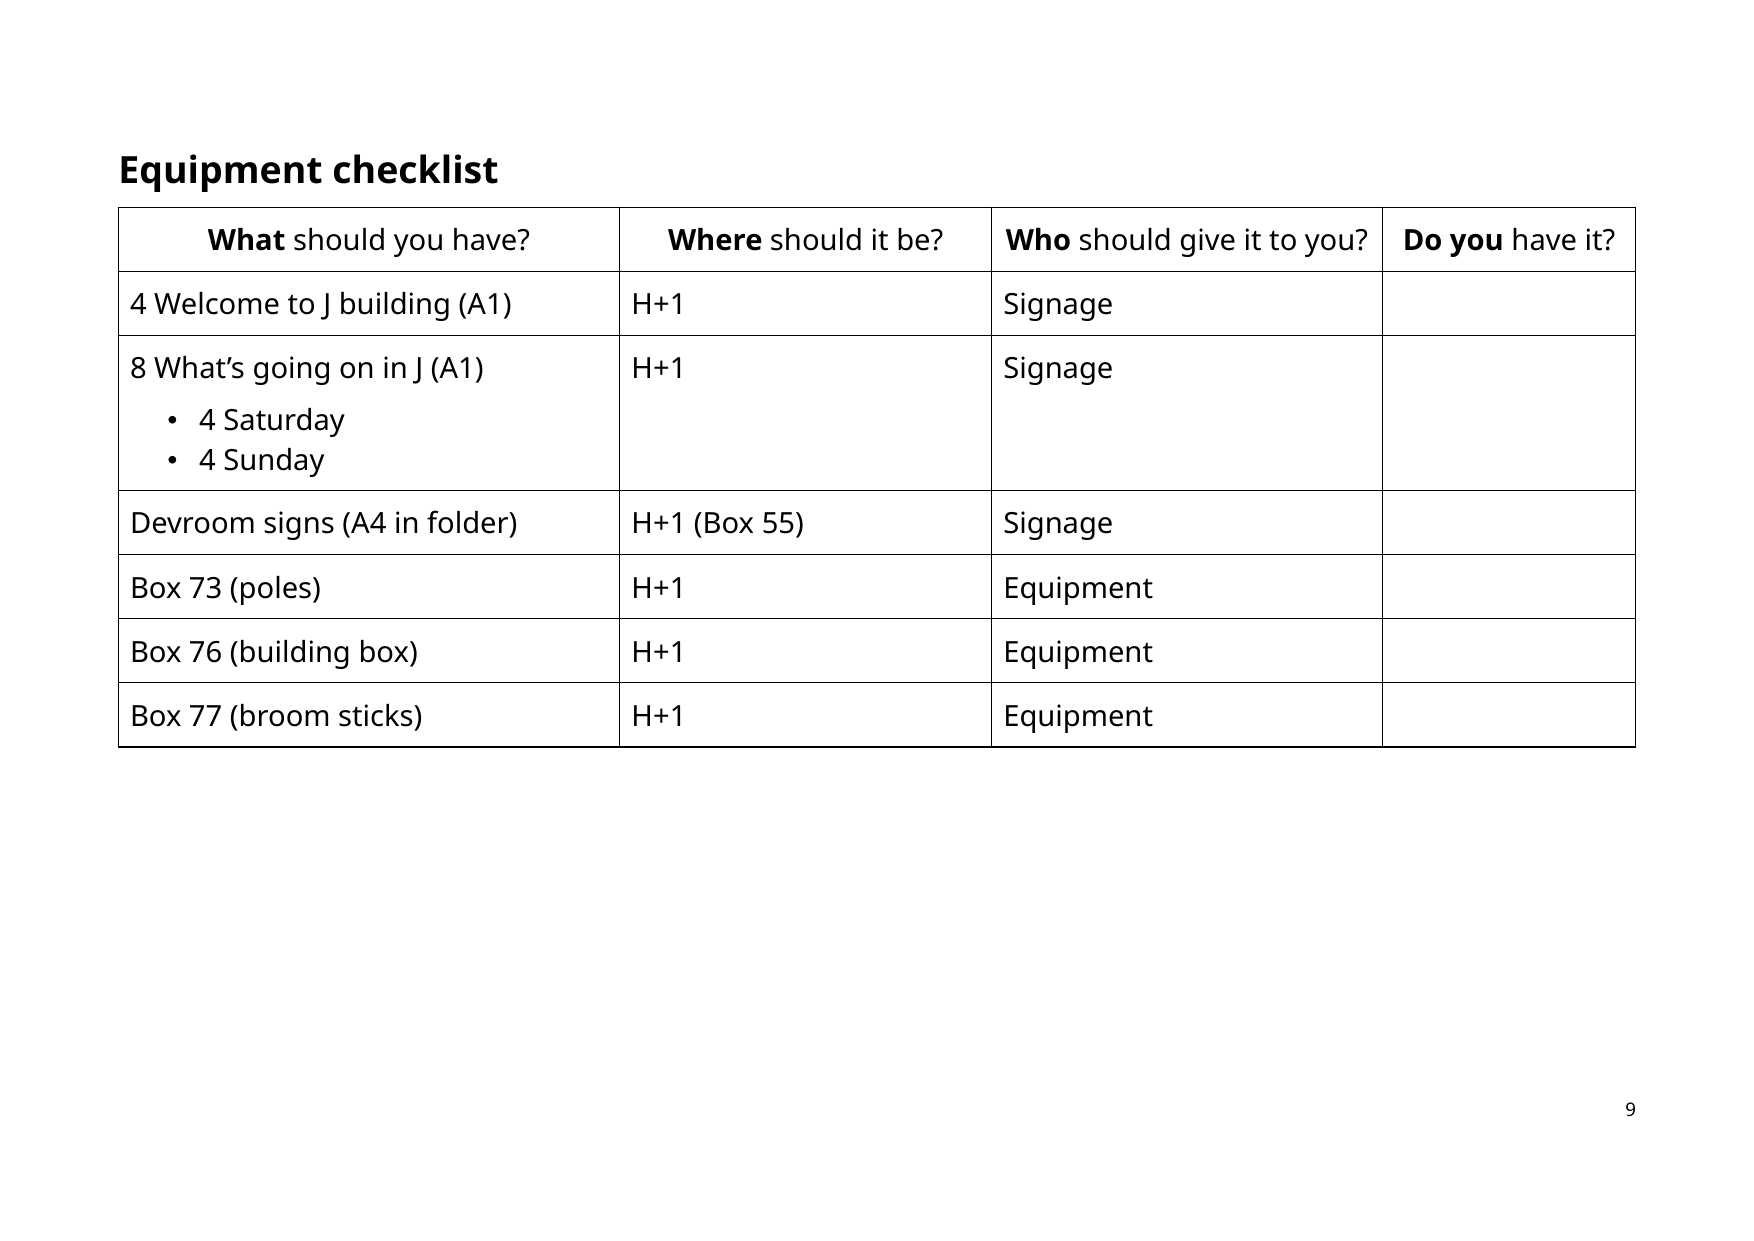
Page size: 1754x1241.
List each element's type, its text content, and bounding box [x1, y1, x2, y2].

table_cell H+1 [620, 683, 991, 746]
table_header Do you have it? [1383, 208, 1635, 271]
table_cell [1383, 336, 1635, 490]
table_cell H+1 [620, 336, 991, 490]
table_header Where should it be? [620, 208, 991, 271]
table_header What should you have? [119, 208, 619, 271]
table_cell H+1 (Box 55) [620, 491, 991, 554]
table_cell Equipment [992, 683, 1382, 746]
table_cell [1383, 683, 1635, 746]
table_cell [1383, 272, 1635, 335]
table_cell 8 What’s going on in J (A1) 4 Saturday 4 Sunday [119, 336, 619, 490]
table_cell H+1 [620, 555, 991, 618]
table_cell Equipment [992, 555, 1382, 618]
table_cell [1383, 619, 1635, 682]
table_cell Devroom signs (A4 in folder) [119, 491, 619, 554]
table_cell 4 Welcome to J building (A1) [119, 272, 619, 335]
table_cell [1383, 555, 1635, 618]
table_cell H+1 [620, 272, 991, 335]
table_cell Equipment [992, 619, 1382, 682]
table_cell Box 73 (poles) [119, 555, 619, 618]
subtitle Equipment checklist [118, 143, 1636, 194]
table_cell H+1 [620, 619, 991, 682]
table_cell Box 76 (building box) [119, 619, 619, 682]
table_header Who should give it to you? [992, 208, 1382, 271]
table_cell Signage [992, 336, 1382, 490]
table_cell Box 77 (broom sticks) [119, 683, 619, 746]
table_cell Signage [992, 272, 1382, 335]
table_cell Signage [992, 491, 1382, 554]
table_cell [1383, 491, 1635, 554]
